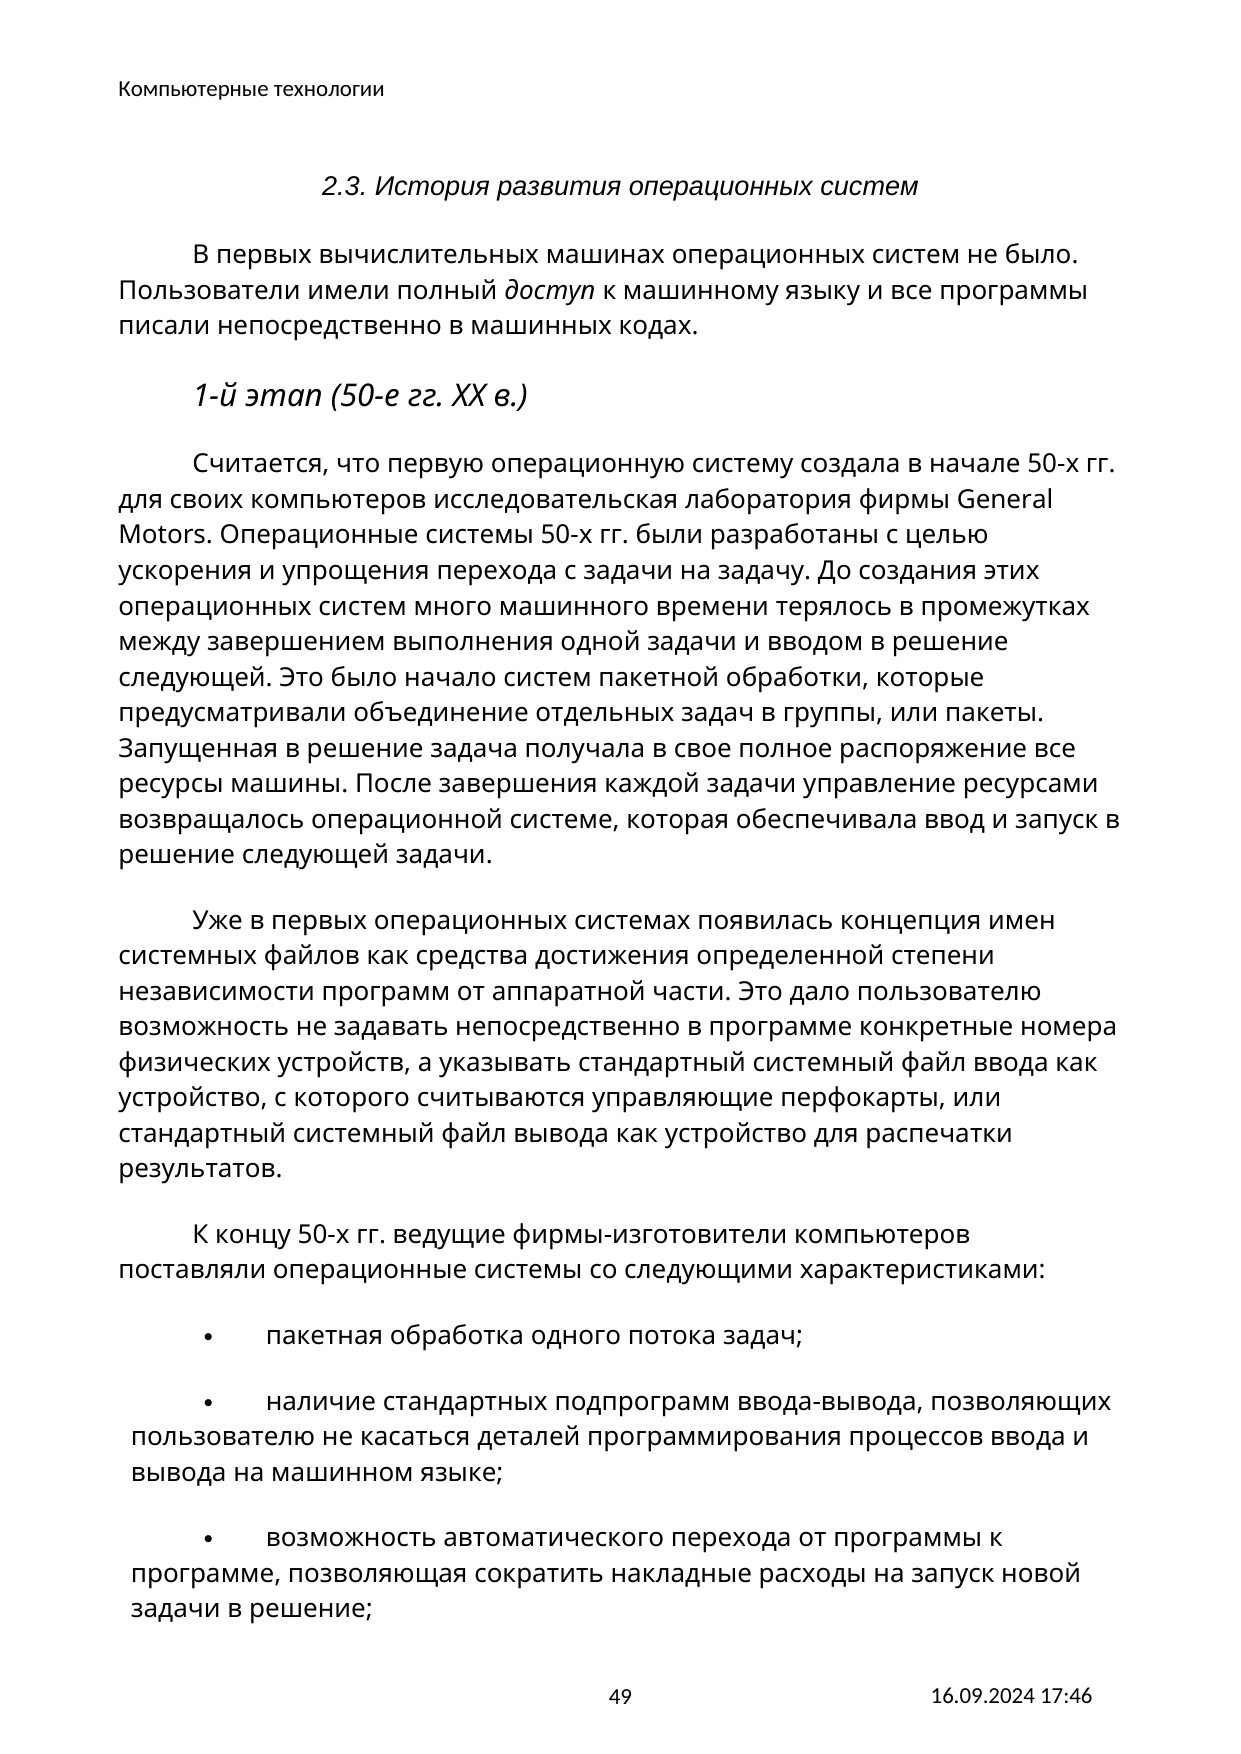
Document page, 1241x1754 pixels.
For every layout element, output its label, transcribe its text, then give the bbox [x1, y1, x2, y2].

text К концу 50-х гг. ведущие фирмы-изготовители компьютеров поставляли операционные системы со следующими характеристиками: [118, 1216, 1122, 1287]
text Уже в первых операционных системах появилась концепция имен системных файлов как средства достижения определенной степени независимости программ от аппаратной части. Это дало пользователю возможность не задавать непосредственно в программе конкретные номера физических устройств, а указывать стандартный системный файл ввода как устройство, с которого считываются управляющие перфокарты, или стандартный системный файл вывода как устройство для распечатки результатов. [118, 901, 1122, 1186]
list пакетная обработка одного потока задач; [131, 1317, 1122, 1352]
text Считается, что первую операционную систему создала в начале 50-х гг. для своих компьютеров исследовательская лаборатория фирмы General Motors. Операционные системы 50-х гг. были разработаны с целью ускорения и упрощения перехода с задачи на задачу. До создания этих операционных систем много машинного времени терялось в промежутках между завершением выполнения одной задачи и вводом в решение следующей. Это было начало систем пакетной обработки, которые предусматривали объединение отдельных задач в группы, или пакеты. Запущенная в решение задача получала в свое полное распоряжение все ресурсы машины. После завершения каждой задачи управление ресурсами возвращалось операционной системе, которая обеспечивала ввод и запуск в решение следующей задачи. [118, 445, 1122, 871]
list наличие стандартных подпрограмм ввода-вывода, позволяющих пользователю не касаться деталей программирования процессов ввода и вывода на машинном языке; [131, 1382, 1122, 1489]
text В первых вычислительных машинах операционных систем не было. Пользователи имели полный доступ к машинному языку и все программы писали непосредственно в машинных кодах. [118, 236, 1122, 342]
subtitle 1-й этап (50-е гг. ХХ в.) [118, 372, 1122, 415]
list возможность автоматического перехода от программы к программе, позволяющая сократить накладные расходы на запуск новой задачи в решение; [131, 1519, 1122, 1625]
subtitle 2.3. История развития операционных систем [118, 170, 1122, 201]
